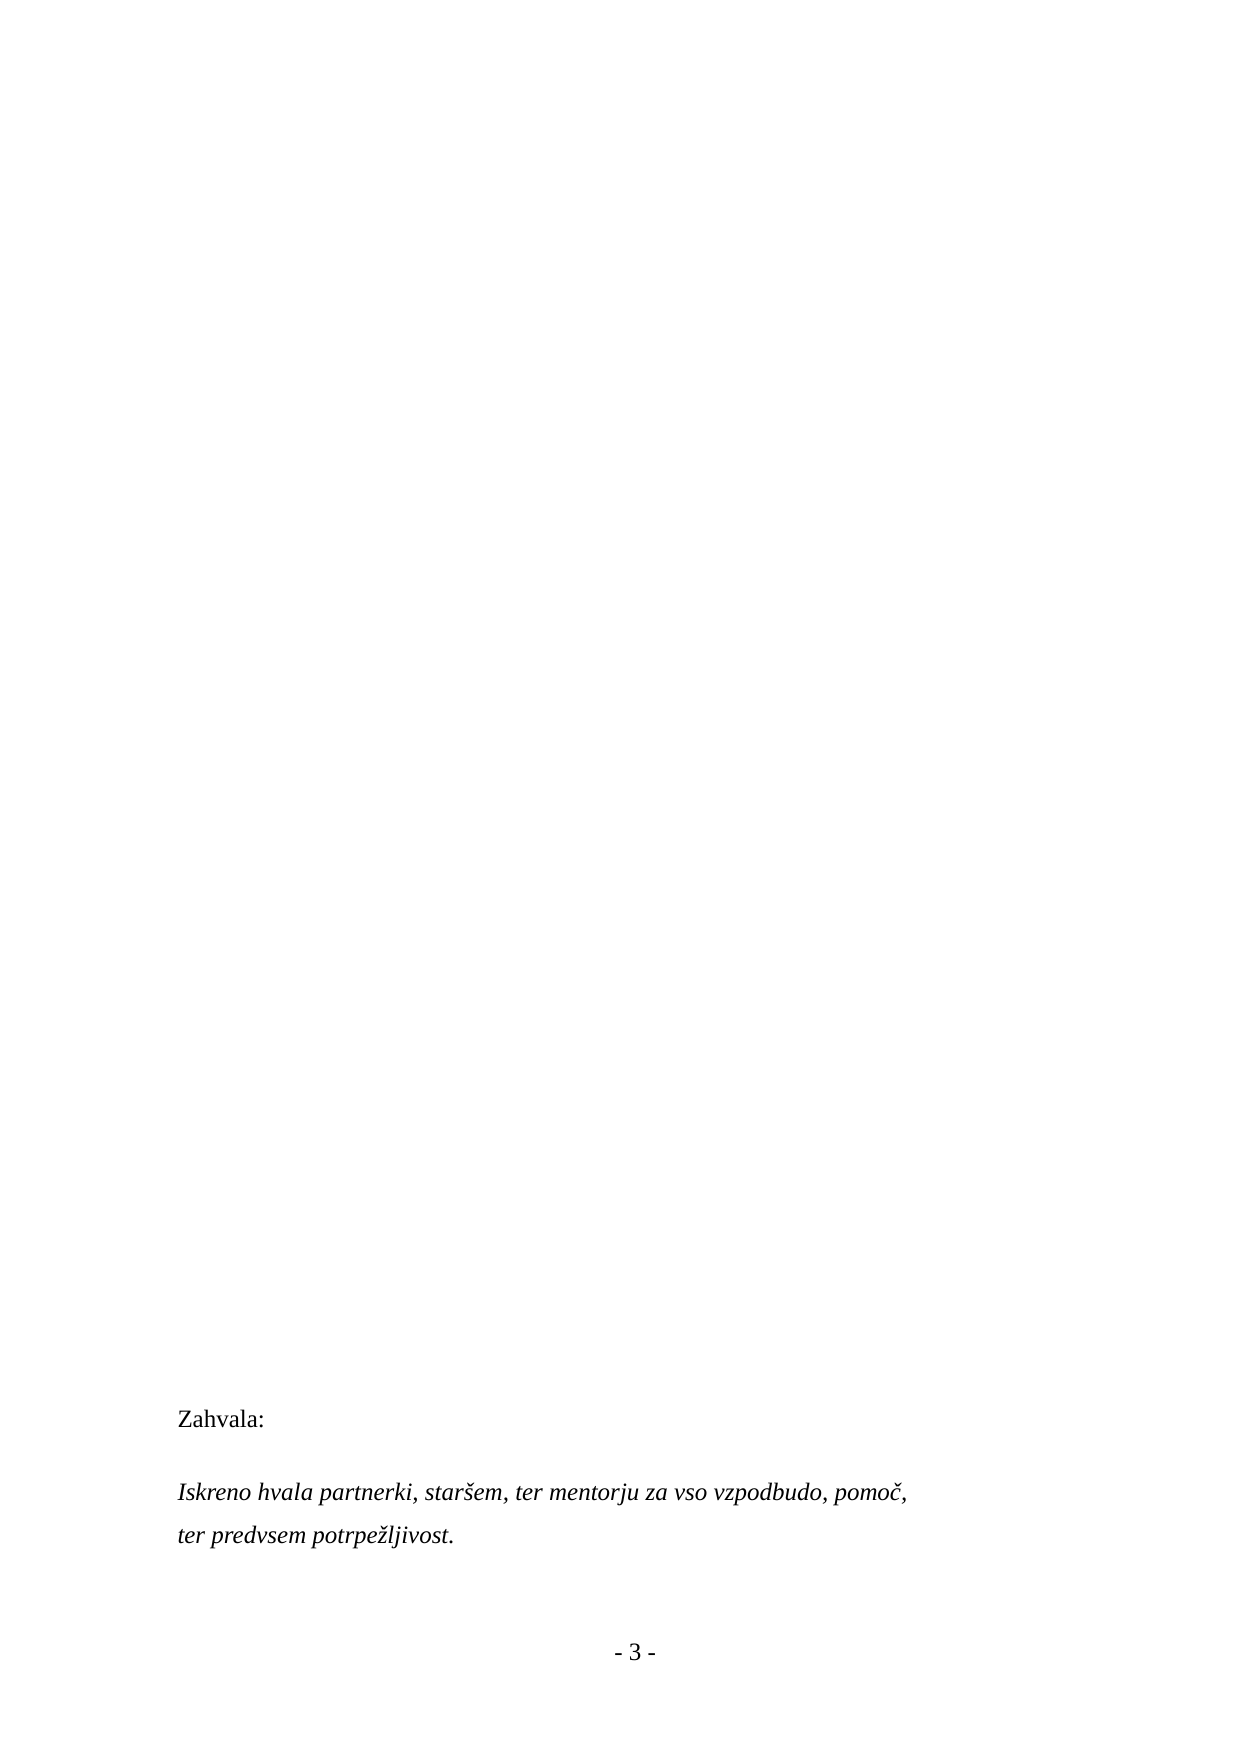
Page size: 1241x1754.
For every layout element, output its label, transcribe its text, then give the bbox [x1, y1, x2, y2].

text Zahvala: [177, 1361, 1093, 1433]
text Iskreno hvala partnerki, staršem, ter mentorju za vso vzpodbudo, pomoč, ter predvsem potrpežljivost. [177, 1477, 1093, 1549]
